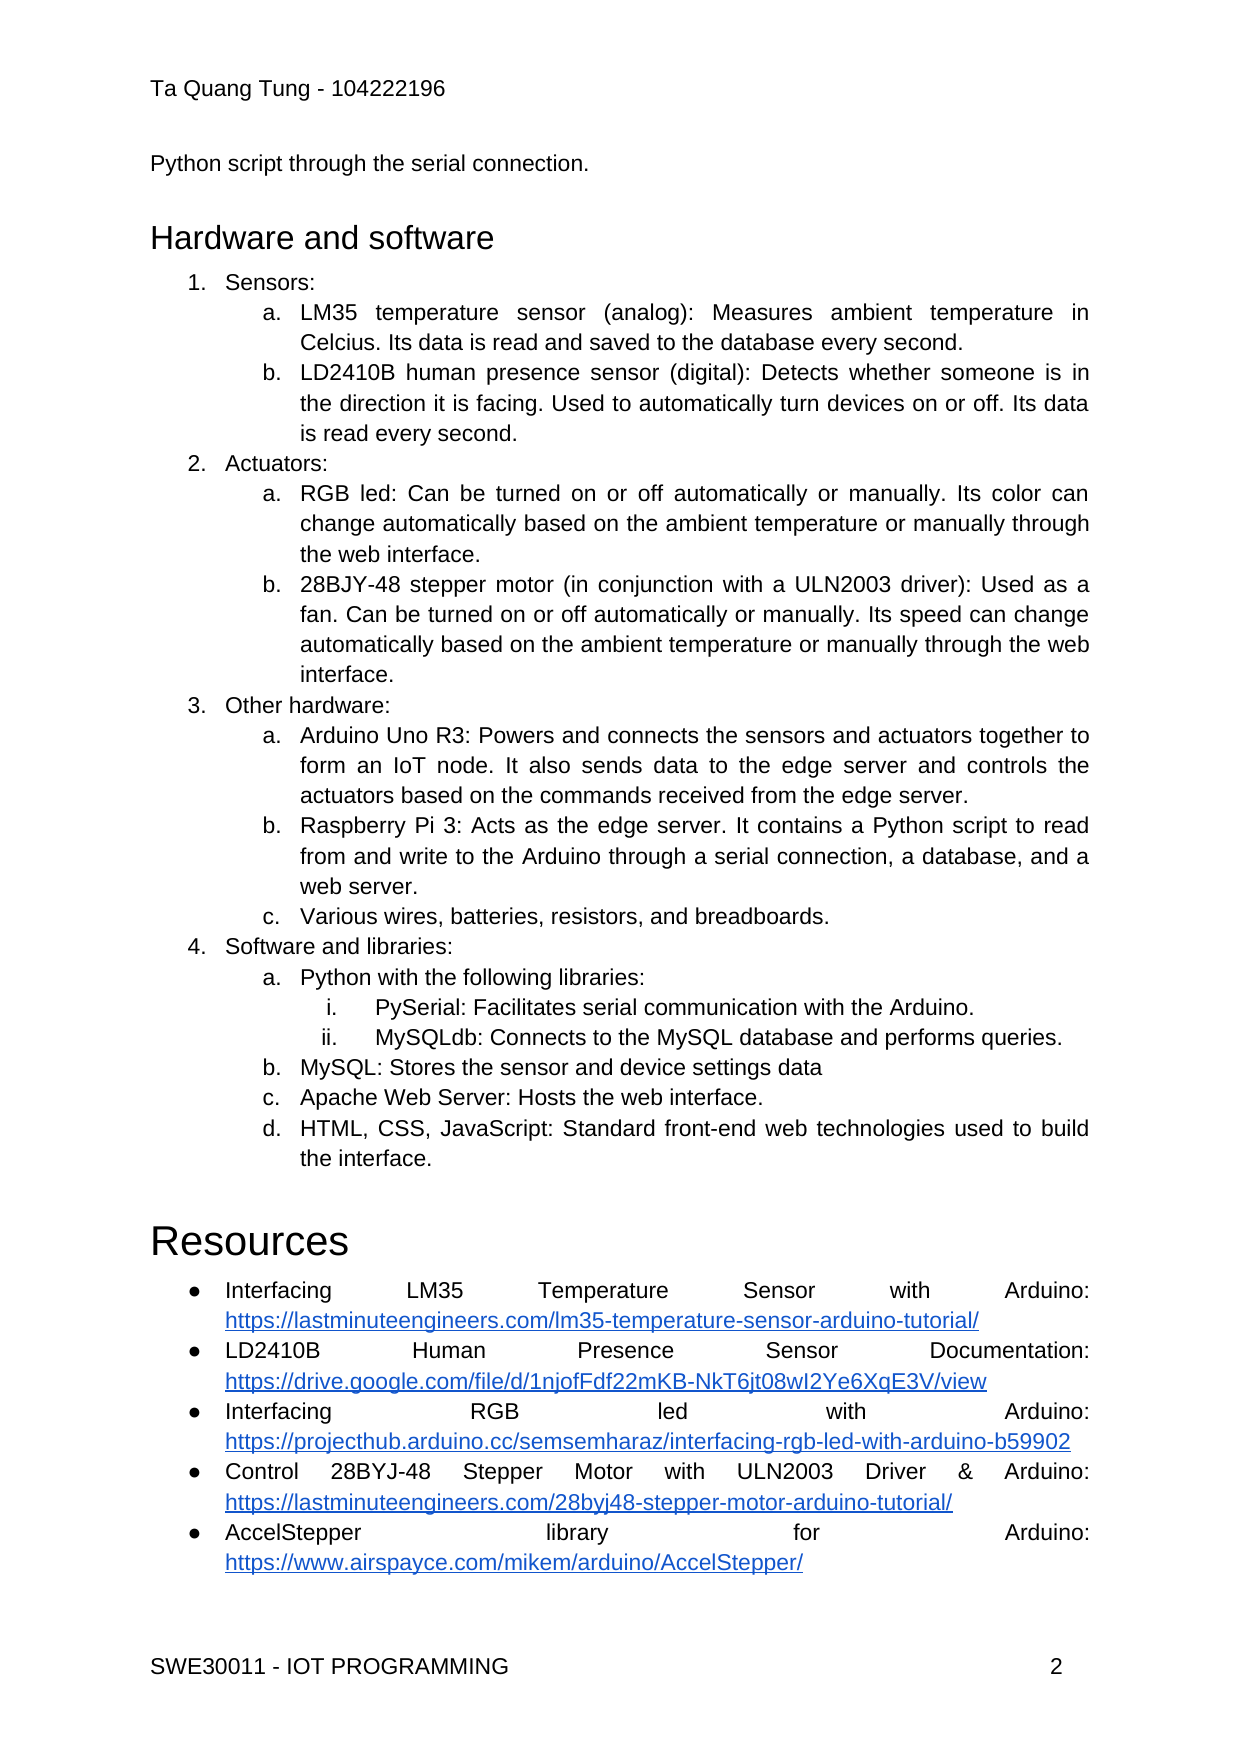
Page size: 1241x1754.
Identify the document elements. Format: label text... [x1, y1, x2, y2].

list Software and libraries: [187, 933, 1090, 959]
list 28BJY-48 stepper motor (in conjunction with a ULN2003 driver): Used as a fan. Can be turned on or off automatically or manually. Its speed can change automatically based on the ambient temperature or manually through the web interface. [262, 571, 1090, 688]
list Arduino Uno R3: Powers and connects the sensors and actuators together to form an IoT node. It also sends data to the edge server and controls the actuators based on the commands received from the edge server. [262, 722, 1090, 808]
list LD2410B Human Presence Sensor Documentation: https://drive.google.com/file/d/1njofFdf22mKB-NkT6jt08wI2Ye6XqE3V/view [187, 1337, 1090, 1394]
list HTML, CSS, JavaScript: Standard front-end web technologies used to build the interface. [262, 1114, 1090, 1171]
list AccelStepper library for Arduino: https://www.airspayce.com/mikem/arduino/AccelStepper/ [187, 1519, 1090, 1575]
subtitle Hardware and software [150, 218, 1090, 256]
list Python with the following libraries: [262, 963, 1090, 990]
list LD2410B human presence sensor (digital): Detects whether someone is in the direction it is facing. Used to automatically turn devices on or off. Its data is read every second. [262, 359, 1090, 446]
list Apache Web Server: Hosts the web interface. [262, 1084, 1090, 1111]
list MySQL: Stores the sensor and device settings data [262, 1054, 1090, 1080]
list LM35 temperature sensor (analog): Measures ambient temperature in Celcius. Its data is read and saved to the database every second. [262, 299, 1090, 355]
list Interfacing RGB led with Arduino: https://projecthub.arduino.cc/semsemharaz/interfacing-rgb-led-with-arduino-b59902 [187, 1398, 1090, 1454]
list RGB led: Can be turned on or off automatically or manually. Its color can change automatically based on the ambient temperature or manually through the web interface. [262, 480, 1090, 567]
text Python script through the serial connection. [150, 150, 1090, 176]
list MySQLdb: Connects to the MySQL database and performs queries. [337, 1024, 1090, 1050]
list Sensors: [187, 269, 1090, 295]
list Control 28BYJ-48 Stepper Motor with ULN2003 Driver & Arduino: https://lastminuteengineers.com/28byj48-stepper-motor-arduino-tutorial/ [187, 1458, 1090, 1515]
list PySerial: Facilitates serial communication with the Arduino. [337, 994, 1090, 1020]
list Interfacing LM35 Temperature Sensor with Arduino: https://lastminuteengineers.com/lm35-temperature-sensor-arduino-tutorial/ [187, 1277, 1090, 1333]
list Various wires, batteries, resistors, and breadboards. [262, 903, 1090, 929]
list Other hardware: [187, 692, 1090, 718]
subtitle Resources [150, 1217, 1090, 1264]
list Raspberry Pi 3: Acts as the edge server. It contains a Python script to read from and write to the Arduino through a serial connection, a database, and a web server. [262, 812, 1090, 899]
list Actuators: [187, 450, 1090, 476]
